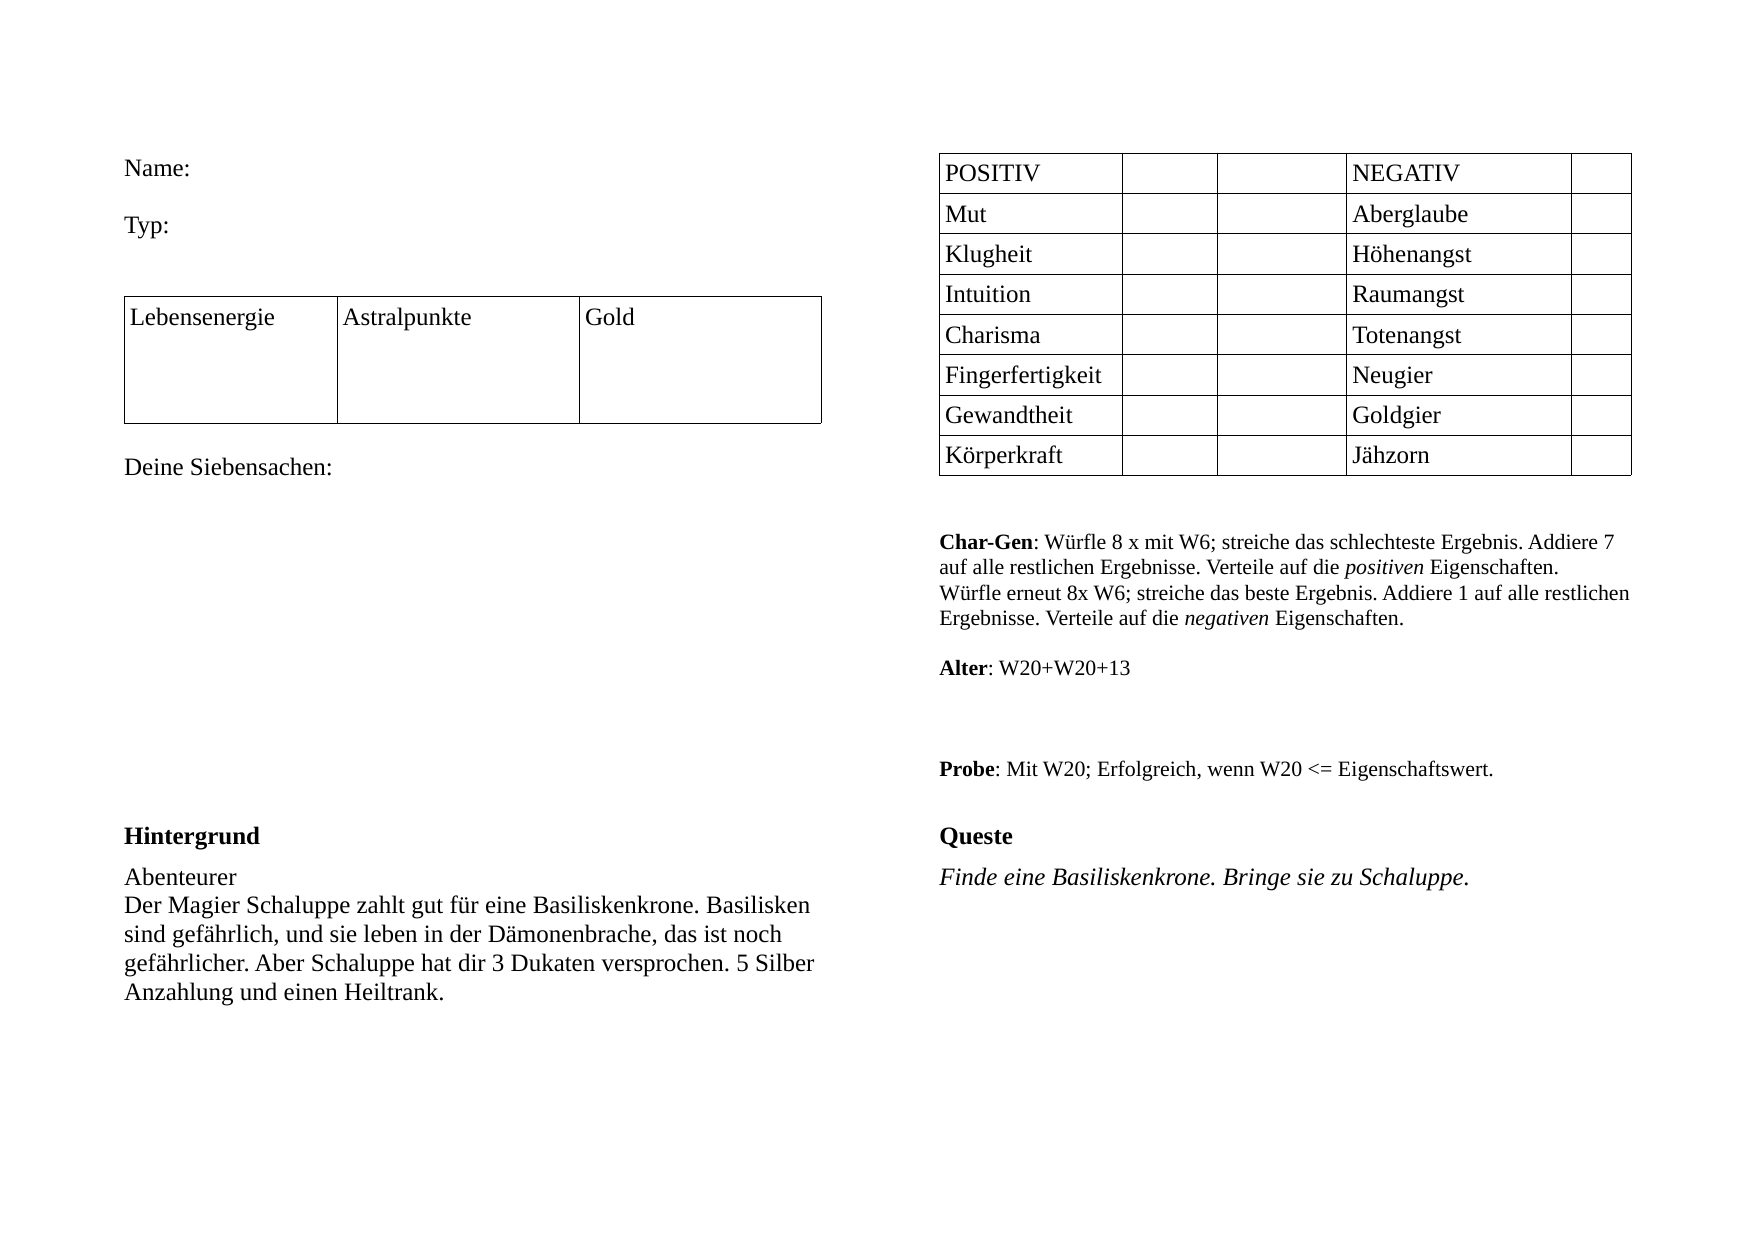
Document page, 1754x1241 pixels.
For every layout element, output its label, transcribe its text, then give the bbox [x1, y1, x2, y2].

table_header Lebensenergie [125, 297, 337, 423]
table_cell Finde eine Basiliskenkrone. Bringe sie zu Schaluppe. [933, 856, 1636, 1011]
table_cell Gewandtheit [940, 396, 1122, 435]
table_cell [1218, 275, 1346, 314]
table_cell Mut [940, 194, 1122, 233]
table_cell Jähzorn [1347, 436, 1571, 475]
table_header [1572, 154, 1631, 193]
table_cell Höhenangst [1347, 234, 1571, 273]
table_header Name: Typ: Deine Siebensachen: [118, 147, 827, 816]
table_header POSITIV [940, 154, 1122, 193]
table_cell [1218, 194, 1346, 233]
table_cell [1572, 234, 1631, 273]
table_cell Neugier [1347, 355, 1571, 394]
table_cell [1218, 436, 1346, 475]
table_cell Queste [933, 816, 1636, 856]
table_cell [1218, 355, 1346, 394]
table_header Astralpunkte [338, 297, 579, 423]
table_cell Raumangst [1347, 275, 1571, 314]
table_cell Charisma [940, 315, 1122, 354]
table_header [1218, 154, 1346, 193]
table_cell [1572, 275, 1631, 314]
table_cell [1572, 194, 1631, 233]
table_cell Klugheit [940, 234, 1122, 273]
table_cell Aberglaube [1347, 194, 1571, 233]
table_cell [1123, 234, 1217, 273]
table_cell [1218, 396, 1346, 435]
table_cell Intuition [940, 275, 1122, 314]
table_cell [1218, 234, 1346, 273]
table_cell [1123, 355, 1217, 394]
table_cell [1123, 275, 1217, 314]
table_cell [1572, 315, 1631, 354]
table_cell [827, 856, 933, 1011]
table_header Char-Gen: Würfle 8 x mit W6; streiche das schlechteste Ergebnis. Addiere 7 auf alle restlichen Ergebnisse. Verteile auf die positiven Eigenschaften. Würfle erneut 8x W6; streiche das beste Ergebnis. Addiere 1 auf alle restlichen Ergebnisse. Verteile auf die negativen Eigenschaften. Alter: W20+W20+13 Probe: Mit W20; Erfolgreich, wenn W20 <= Eigenschaftswert. [933, 147, 1636, 816]
table_cell [1123, 194, 1217, 233]
table_cell [1123, 436, 1217, 475]
table_header [1123, 154, 1217, 193]
table_cell Abenteurer Der Magier Schaluppe zahlt gut für eine Basiliskenkrone. Basilisken sind gefährlich, und sie leben in der Dämonenbrache, das ist noch gefährlicher. Aber Schaluppe hat dir 3 Dukaten versprochen. 5 Silber Anzahlung und einen Heiltrank. [118, 856, 827, 1011]
table_cell Goldgier [1347, 396, 1571, 435]
table_header [827, 147, 933, 816]
table_cell Hintergrund [118, 816, 827, 856]
table_cell Körperkraft [940, 436, 1122, 475]
table_cell [827, 816, 933, 856]
table_cell Fingerfertigkeit [940, 355, 1122, 394]
table_cell Totenangst [1347, 315, 1571, 354]
table_cell [1572, 396, 1631, 435]
table_cell [1572, 355, 1631, 394]
table_cell [1123, 315, 1217, 354]
table_cell [1218, 315, 1346, 354]
table_header Gold [580, 297, 821, 423]
table_header NEGATIV [1347, 154, 1571, 193]
table_cell [1123, 396, 1217, 435]
table_cell [1572, 436, 1631, 475]
